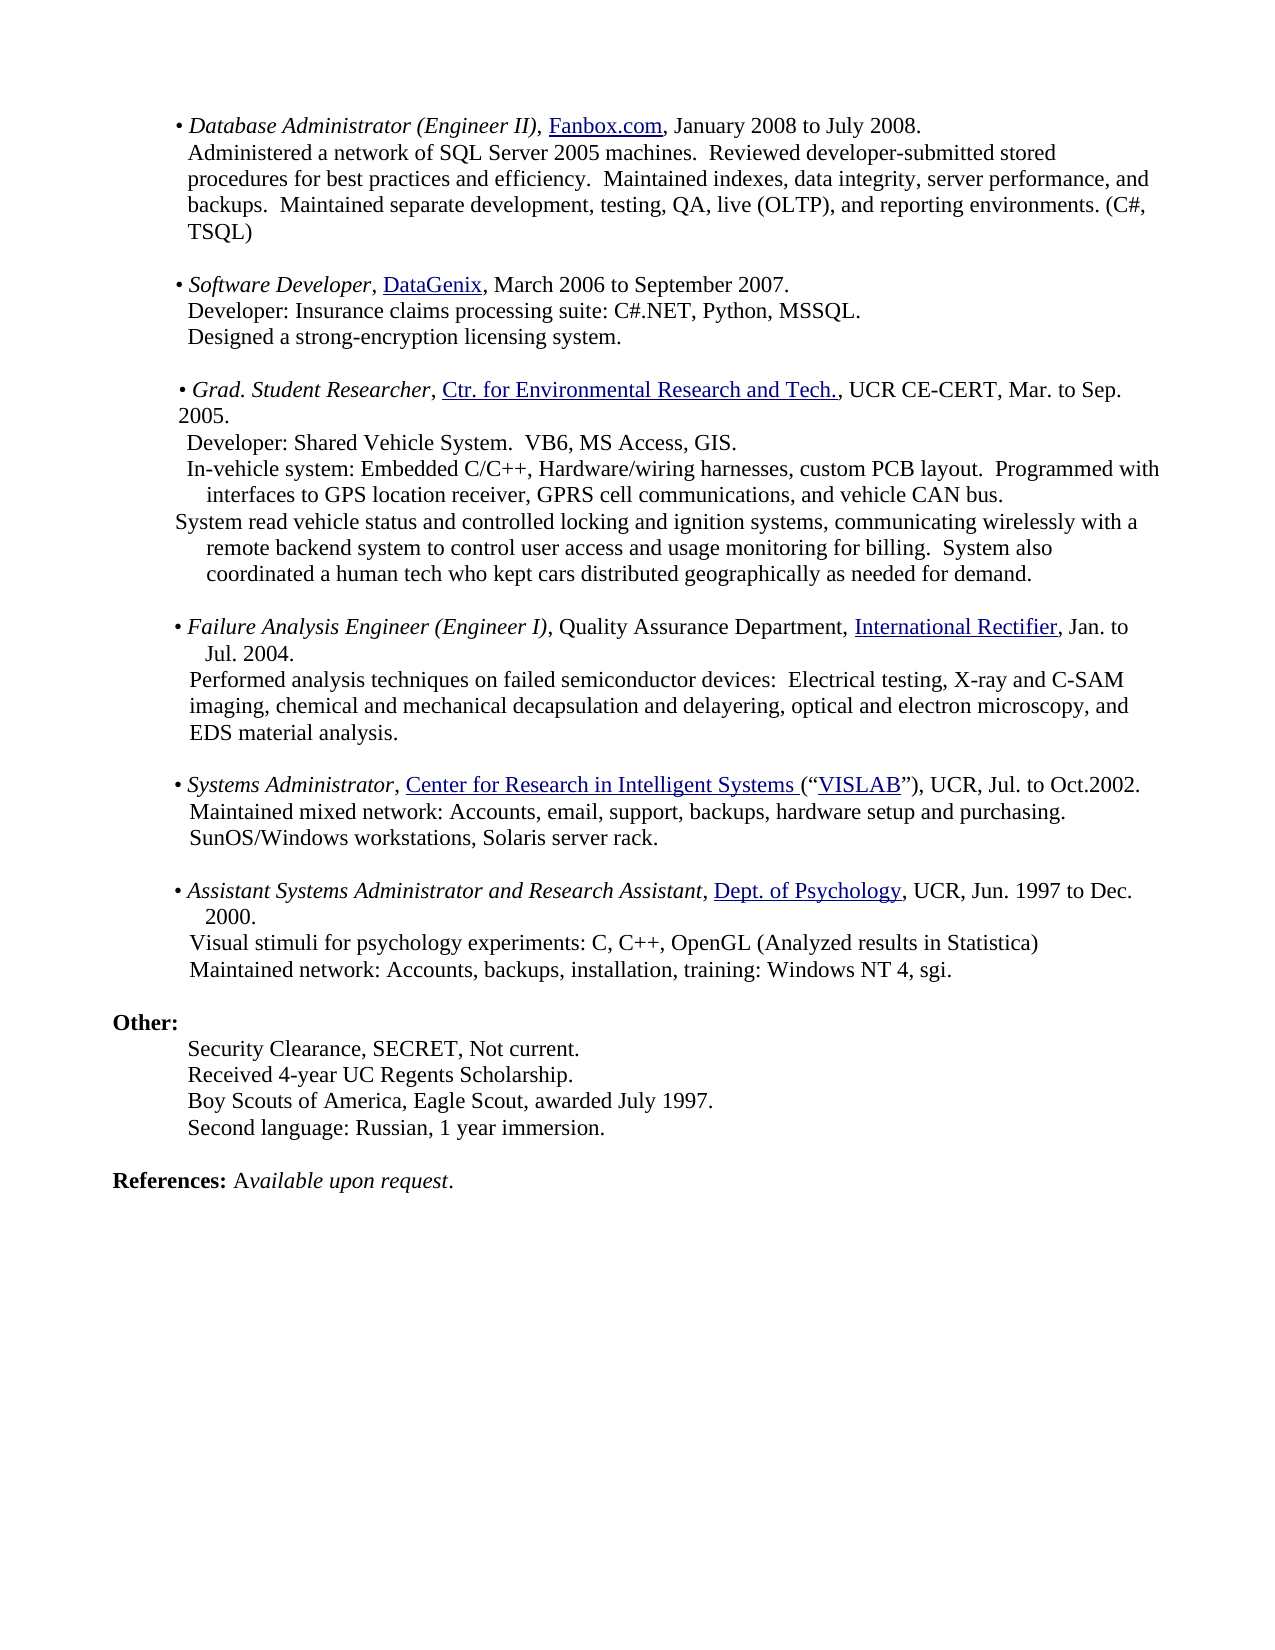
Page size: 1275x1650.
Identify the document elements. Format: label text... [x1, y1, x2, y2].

text Maintained network: Accounts, backups, installation, training: Windows NT 4, sgi. [189, 956, 1162, 982]
text Administered a network of SQL Server 2005 machines. Reviewed developer-submitted stored procedures for best practices and efficiency. Maintained indexes, data integrity, server performance, and backups. Maintained separate development, testing, QA, live (OLTP), and reporting environments. (C#, TSQL) [187, 139, 1162, 244]
text Visual stimuli for psychology experiments: C, C++, OpenGL (Analyzed results in Statistica) [189, 929, 1162, 956]
text • Systems Administrator, Center for Research in Intelligent Systems (“VISLAB”), UCR, Jul. to Oct.2002. [173, 771, 1162, 798]
text Second language: Russian, 1 year immersion. [112, 1114, 1162, 1140]
text References: Available upon request. [112, 1167, 1162, 1193]
text Performed analysis techniques on failed semiconductor devices: Electrical testing, X-ray and C-SAM imaging, chemical and mechanical decapsulation and delayering, optical and electron microscopy, and EDS material analysis. [189, 666, 1162, 745]
text Developer: Insurance claims processing suite: C#.NET, Python, MSSQL. [187, 297, 1162, 323]
text • Software Developer, DataGenix, March 2006 to September 2007. [175, 271, 1162, 297]
text • Database Administrator (Engineer II), Fanbox.com, January 2008 to July 2008. [175, 112, 1162, 139]
text • Grad. Student Researcher, Ctr. for Environmental Research and Tech., UCR CE-CERT, Mar. to Sep. 2005. [178, 376, 1162, 429]
text System read vehicle status and controlled locking and ignition systems, communicating wirelessly with a remote backend system to control user access and usage monitoring for billing. System also coordinated a human tech who kept cars distributed geographically as needed for demand. [175, 508, 1162, 587]
text Maintained mixed network: Accounts, email, support, backups, hardware setup and purchasing. SunOS/Windows workstations, Solaris server rack. [189, 798, 1162, 850]
text Security Clearance, SECRET, Not current. [112, 1035, 1162, 1061]
text • Assistant Systems Administrator and Research Assistant, Dept. of Psychology, UCR, Jun. 1997 to Dec. 2000. [173, 877, 1162, 929]
text In-vehicle system: Embedded C/C++, Hardware/wiring harnesses, custom PCB layout. Programmed with interfaces to GPS location receiver, GPRS cell communications, and vehicle CAN bus. [175, 455, 1162, 508]
text Boy Scouts of America, Eagle Scout, awarded July 1997. [112, 1088, 1162, 1114]
text Designed a strong-encryption licensing system. [187, 323, 1162, 350]
text Other: [112, 1008, 1162, 1035]
text • Failure Analysis Engineer (Engineer I), Quality Assurance Department, International Rectifier, Jan. to Jul. 2004. [173, 613, 1162, 666]
text Developer: Shared Vehicle System. VB6, MS Access, GIS. [175, 429, 1162, 455]
text Received 4-year UC Regents Scholarship. [112, 1061, 1162, 1088]
